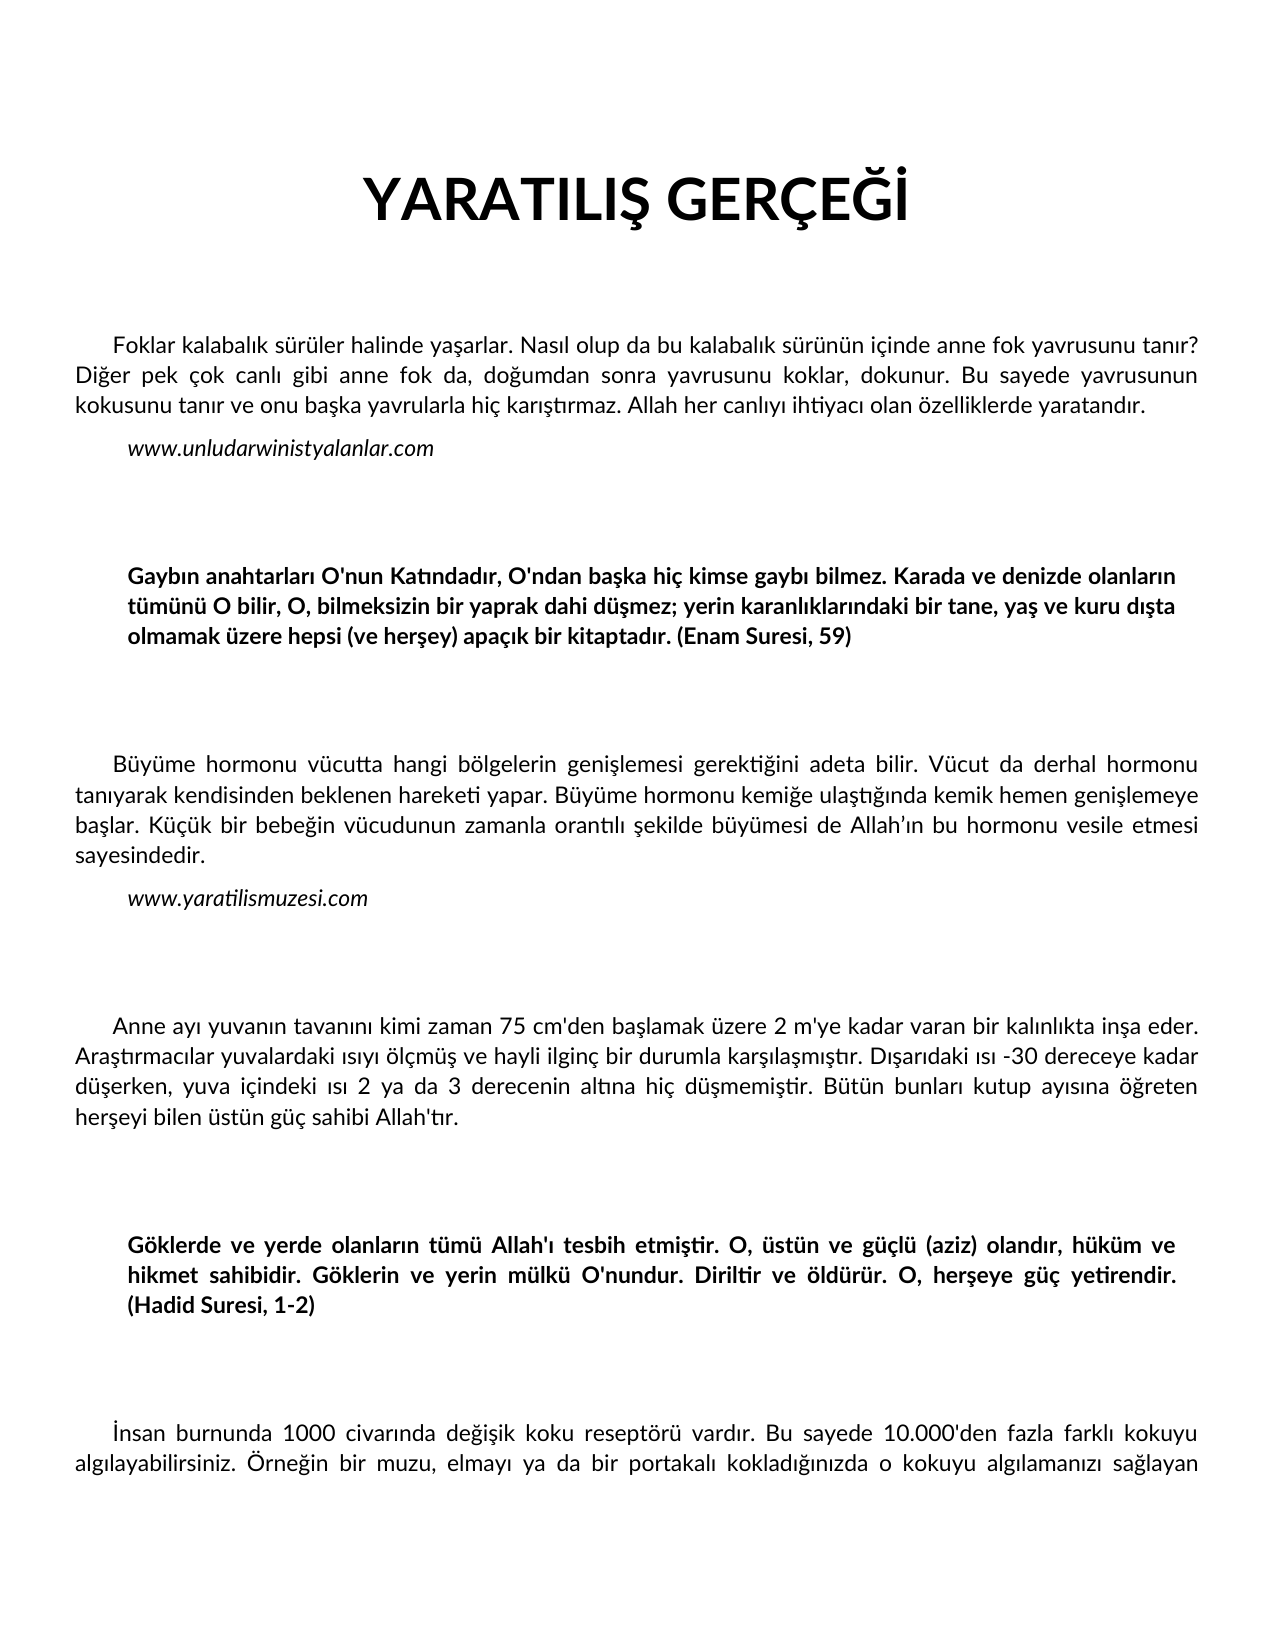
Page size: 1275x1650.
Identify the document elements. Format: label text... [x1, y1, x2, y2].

text Foklar kalabalık sürüler halinde yaşarlar. Nasıl olup da bu kalabalık sürünün içinde anne fok yavrusunu tanır? Diğer pek çok canlı gibi anne fok da, doğumdan sonra yavrusunu koklar, dokunur. Bu sayede yavrusunun kokusunu tanır ve onu başka yavrularla hiç karıştırmaz. Allah her canlıyı ihtiyacı olan özelliklerde yaratandır. [75, 330, 1200, 418]
text Gaybın anahtarları O'nun Katındadır, O'ndan başka hiç kimse gaybı bilmez. Karada ve denizde olanların tümünü O bilir, O, bilmeksizin bir yaprak dahi düşmez; yerin karanlıklarındaki bir tane, yaş ve kuru dışta olmamak üzere hepsi (ve herşey) apaçık bir kitaptadır. (Enam Suresi, 59) [127, 562, 1177, 649]
text Büyüme hormonu vücutta hangi bölgelerin genişlemesi gerektiğini adeta bilir. Vücut da derhal hormonu tanıyarak kendisinden beklenen hareketi yapar. Büyüme hormonu kemiğe ulaştığında kemik hemen genişlemeye başlar. Küçük bir bebeğin vücudunun zamanla orantılı şekilde büyümesi de Allah’ın bu hormonu vesile etmesi sayesindedir. [75, 750, 1200, 868]
text www.yaratilismuzesi.com [127, 883, 1177, 911]
text Göklerde ve yerde olanların tümü Allah'ı tesbih etmiştir. O, üstün ve güçlü (aziz) olandır, hüküm ve hikmet sahibidir. Göklerin ve yerin mülkü O'nundur. Diriltir ve öldürür. O, herşeye güç yetirendir. (Hadid Suresi, 1-2) [127, 1230, 1177, 1318]
text Anne ayı yuvanın tavanını kimi zaman 75 cm'den başlamak üzere 2 m'ye kadar varan bir kalınlıkta inşa eder. Araştırmacılar yuvalardaki ısıyı ölçmüş ve hayli ilginç bir durumla karşılaşmıştır. Dışarıdaki ısı -30 dereceye kadar düşerken, yuva içindeki ısı 2 ya da 3 derecenin altına hiç düşmemiştir. Bütün bunları kutup ayısına öğreten herşeyi bilen üstün güç sahibi Allah'tır. [75, 1012, 1200, 1130]
text İnsan burnunda 1000 civarında değişik koku reseptörü vardır. Bu sayede 10.000'den fazla farklı kokuyu algılayabilirsiniz. Örneğin bir muzu, elmayı ya da bir portakalı kokladığınızda o kokuyu algılamanızı sağlayan [75, 1419, 1200, 1477]
text www.unludarwinistyalanlar.com [127, 433, 1177, 461]
subtitle YARATILIŞ GERÇEĞİ [75, 162, 1200, 232]
